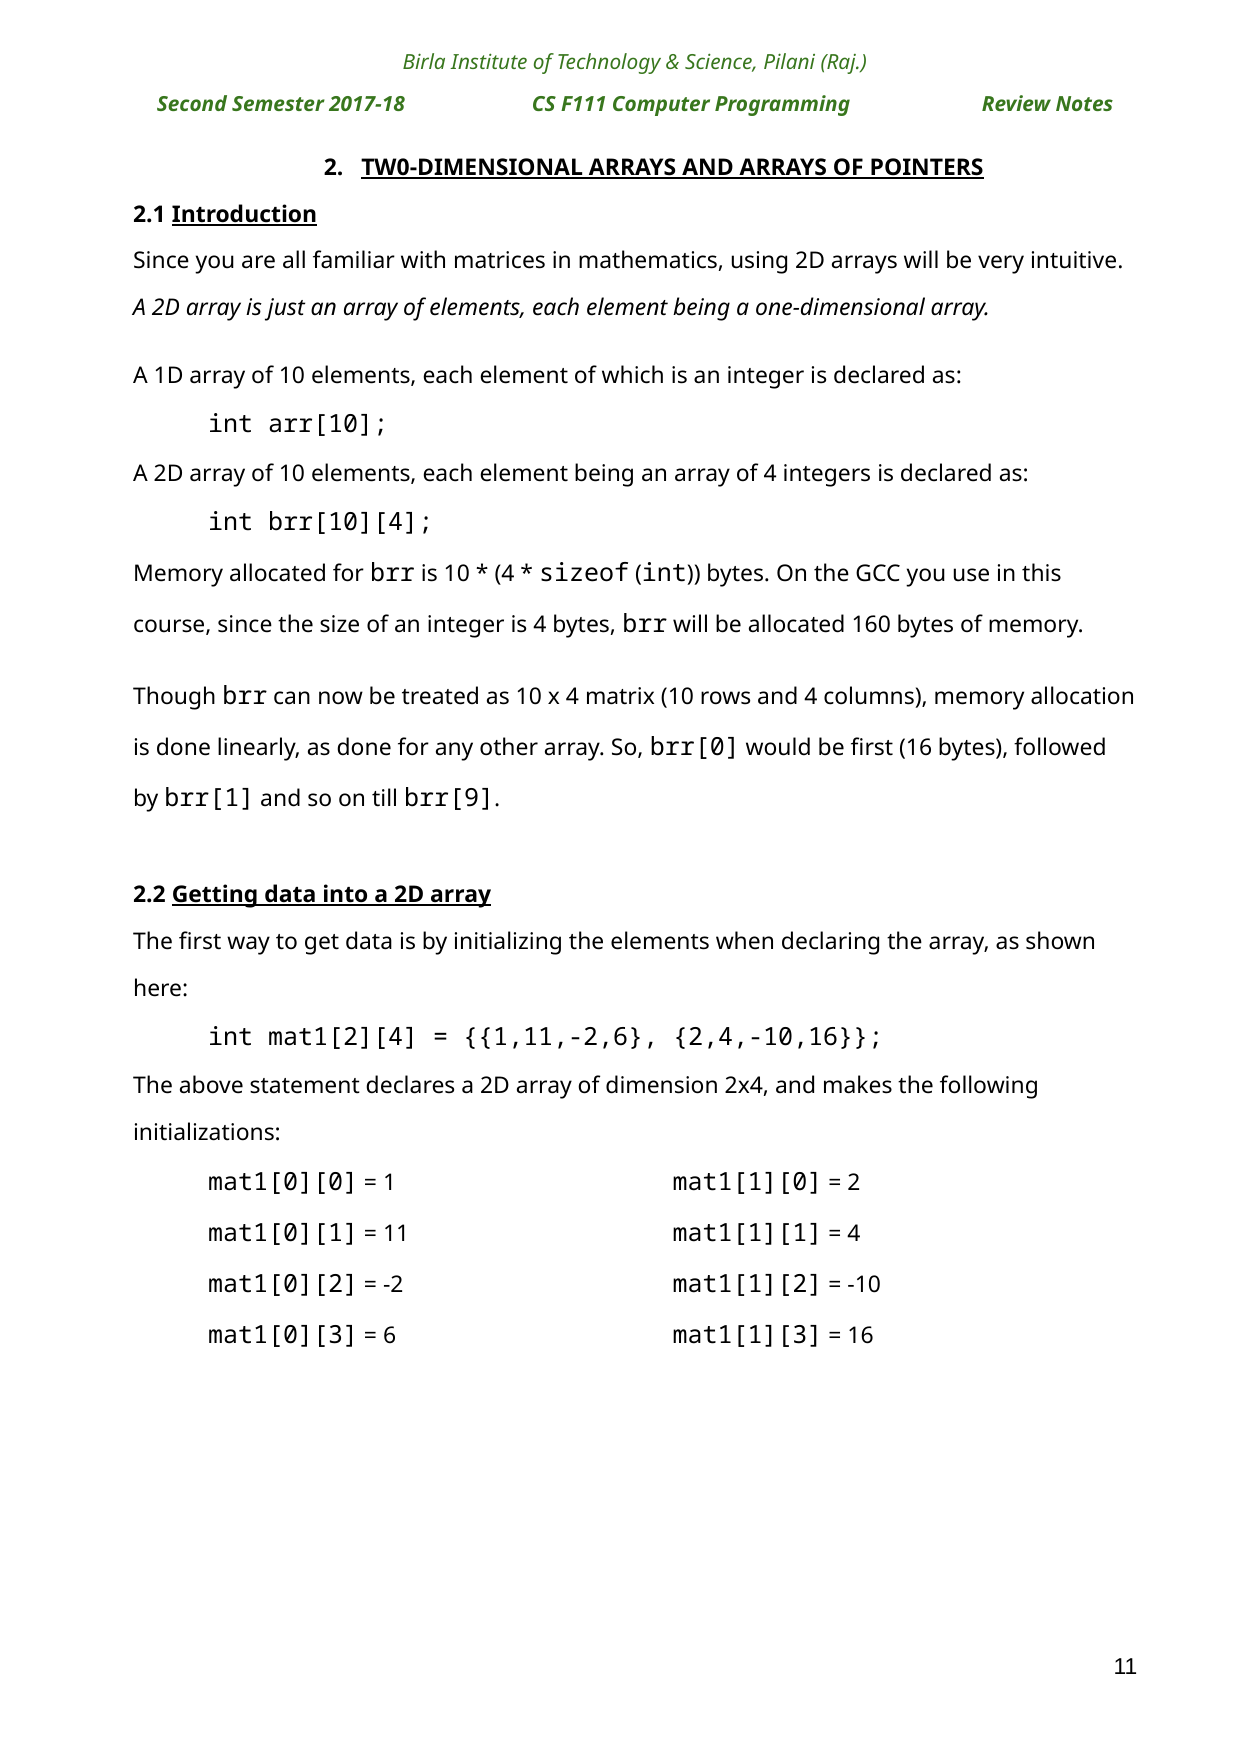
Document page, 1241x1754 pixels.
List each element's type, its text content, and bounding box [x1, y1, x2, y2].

text mat1[1][3] = 16 [672, 1316, 1137, 1350]
text int arr[10]; [133, 406, 1137, 440]
text mat1[0][0] = 1 [133, 1163, 597, 1197]
text int brr[10][4]; [133, 504, 1137, 538]
text The first way to get data is by initializing the elements when declaring the array, as shown here: [133, 925, 1137, 1003]
text Though brr can now be treated as 10 x 4 matrix (10 rows and 4 columns), memory allocation is done linearly, as done for any other array. So, brr[0] would be first (16 bytes), followed by brr[1] and so on till brr[9]. [133, 678, 1137, 814]
text mat1[1][2] = -10 [672, 1265, 1137, 1299]
text A 2D array of 10 elements, each element being an array of 4 integers is declared as: [133, 457, 1137, 488]
text mat1[1][0] = 2 [672, 1163, 1137, 1197]
list TW0-DIMENSIONAL ARRAYS AND ARRAYS OF POINTERS [170, 151, 1137, 182]
text 2.2 Getting data into a 2D array [133, 878, 1137, 909]
text Memory allocated for brr is 10 * (4 * sizeof (int)) bytes. On the GCC you use in this course, since the size of an integer is 4 bytes, brr will be allocated 160 bytes of memory. [133, 555, 1137, 640]
text Since you are all familiar with matrices in mathematics, using 2D arrays will be very intuitive. A 2D array is just an array of elements, each element being a one-dimensional array. [133, 244, 1137, 323]
text mat1[0][3] = 6 [133, 1316, 597, 1350]
text mat1[0][1] = 11 [133, 1214, 597, 1248]
text int mat1[2][4] = {{1,11,-2,6}, {2,4,-10,16}}; [133, 1018, 1137, 1052]
text The above statement declares a 2D array of dimension 2x4, and makes the following initializations: [133, 1069, 1137, 1148]
text A 1D array of 10 elements, each element of which is an integer is declared as: [133, 359, 1137, 390]
text mat1[0][2] = -2 [133, 1265, 597, 1299]
text mat1[1][1] = 4 [672, 1214, 1137, 1248]
text 2.1 Introduction [133, 198, 1137, 229]
